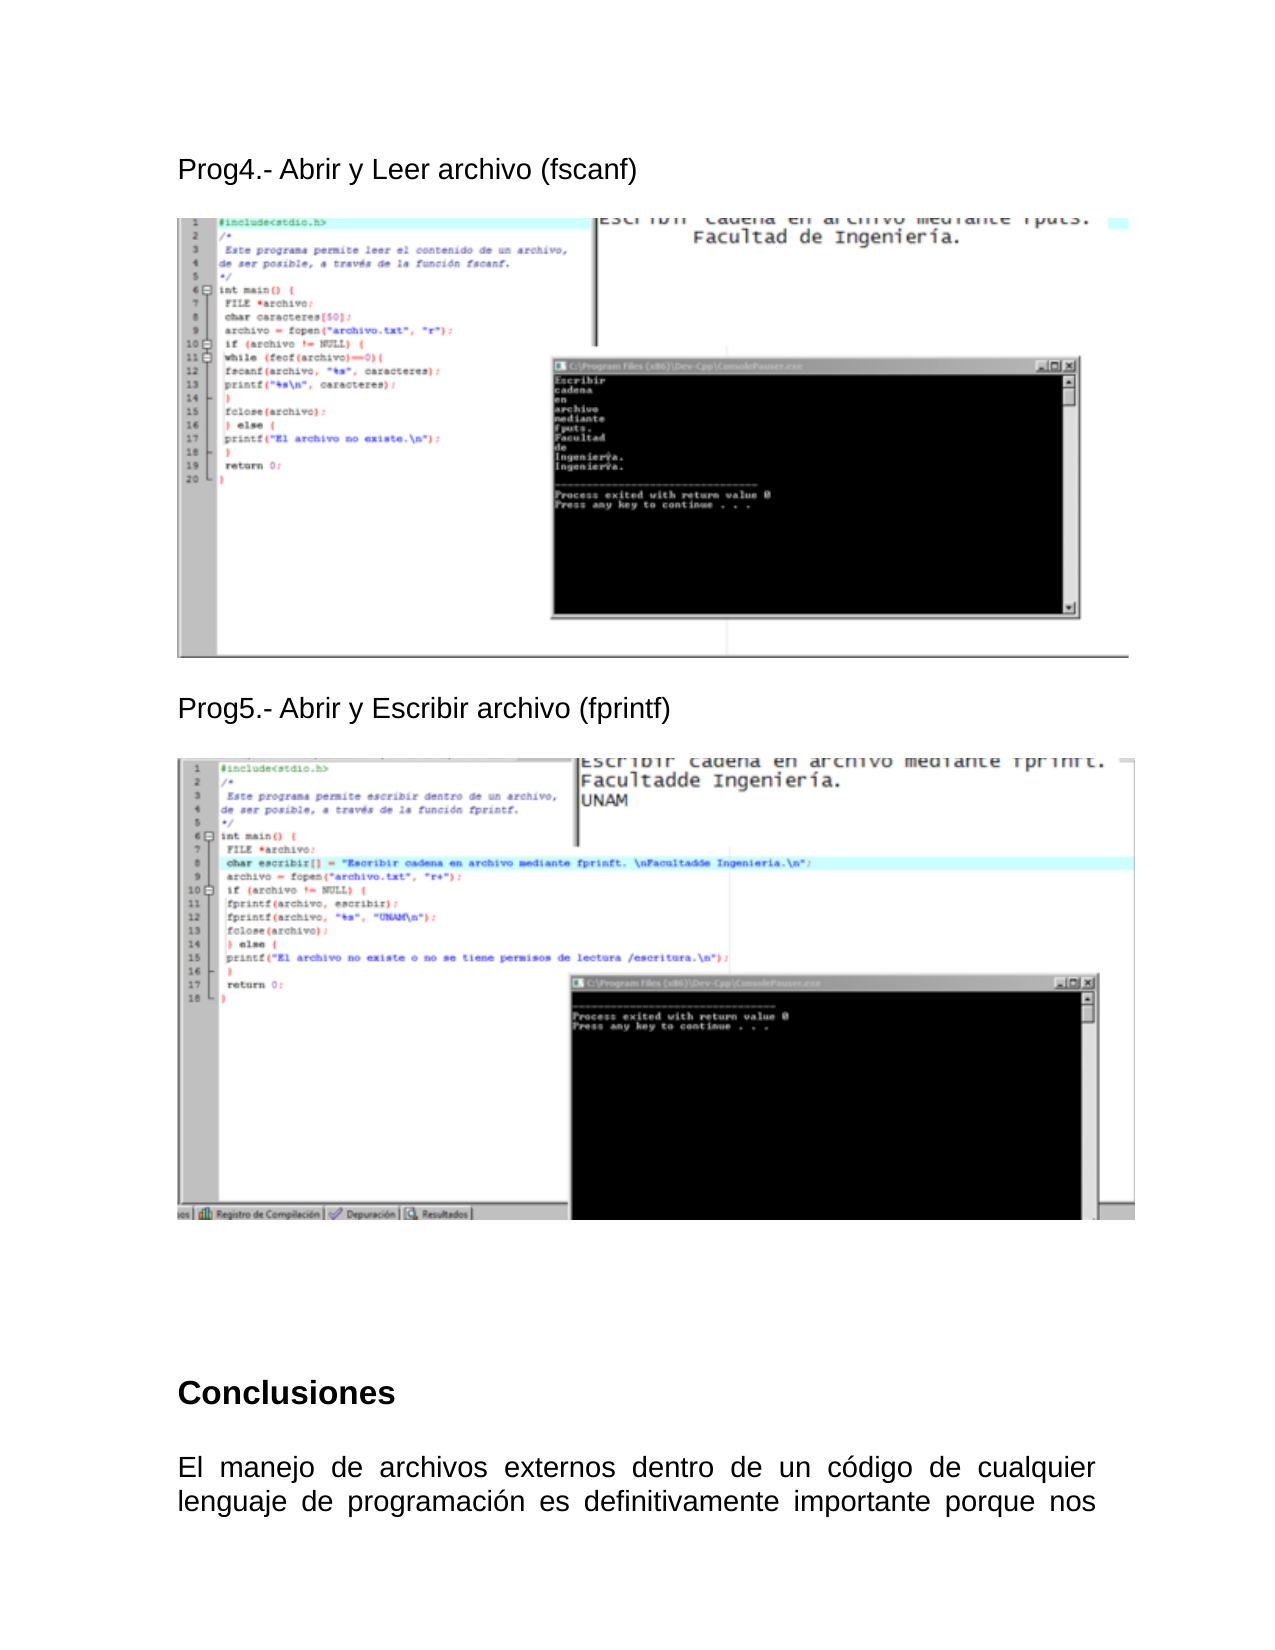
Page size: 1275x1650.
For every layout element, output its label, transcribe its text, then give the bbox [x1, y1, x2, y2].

text Prog5.- Abrir y Escribir archivo (fprintf) [177, 691, 1098, 725]
text Prog4.- Abrir y Leer archivo (fscanf) [177, 152, 1098, 185]
text Conclusiones [177, 1373, 1098, 1412]
text El manejo de archivos externos dentro de un código de cualquier lenguaje de programación es definitivamente importante porque nos [177, 1450, 1098, 1517]
